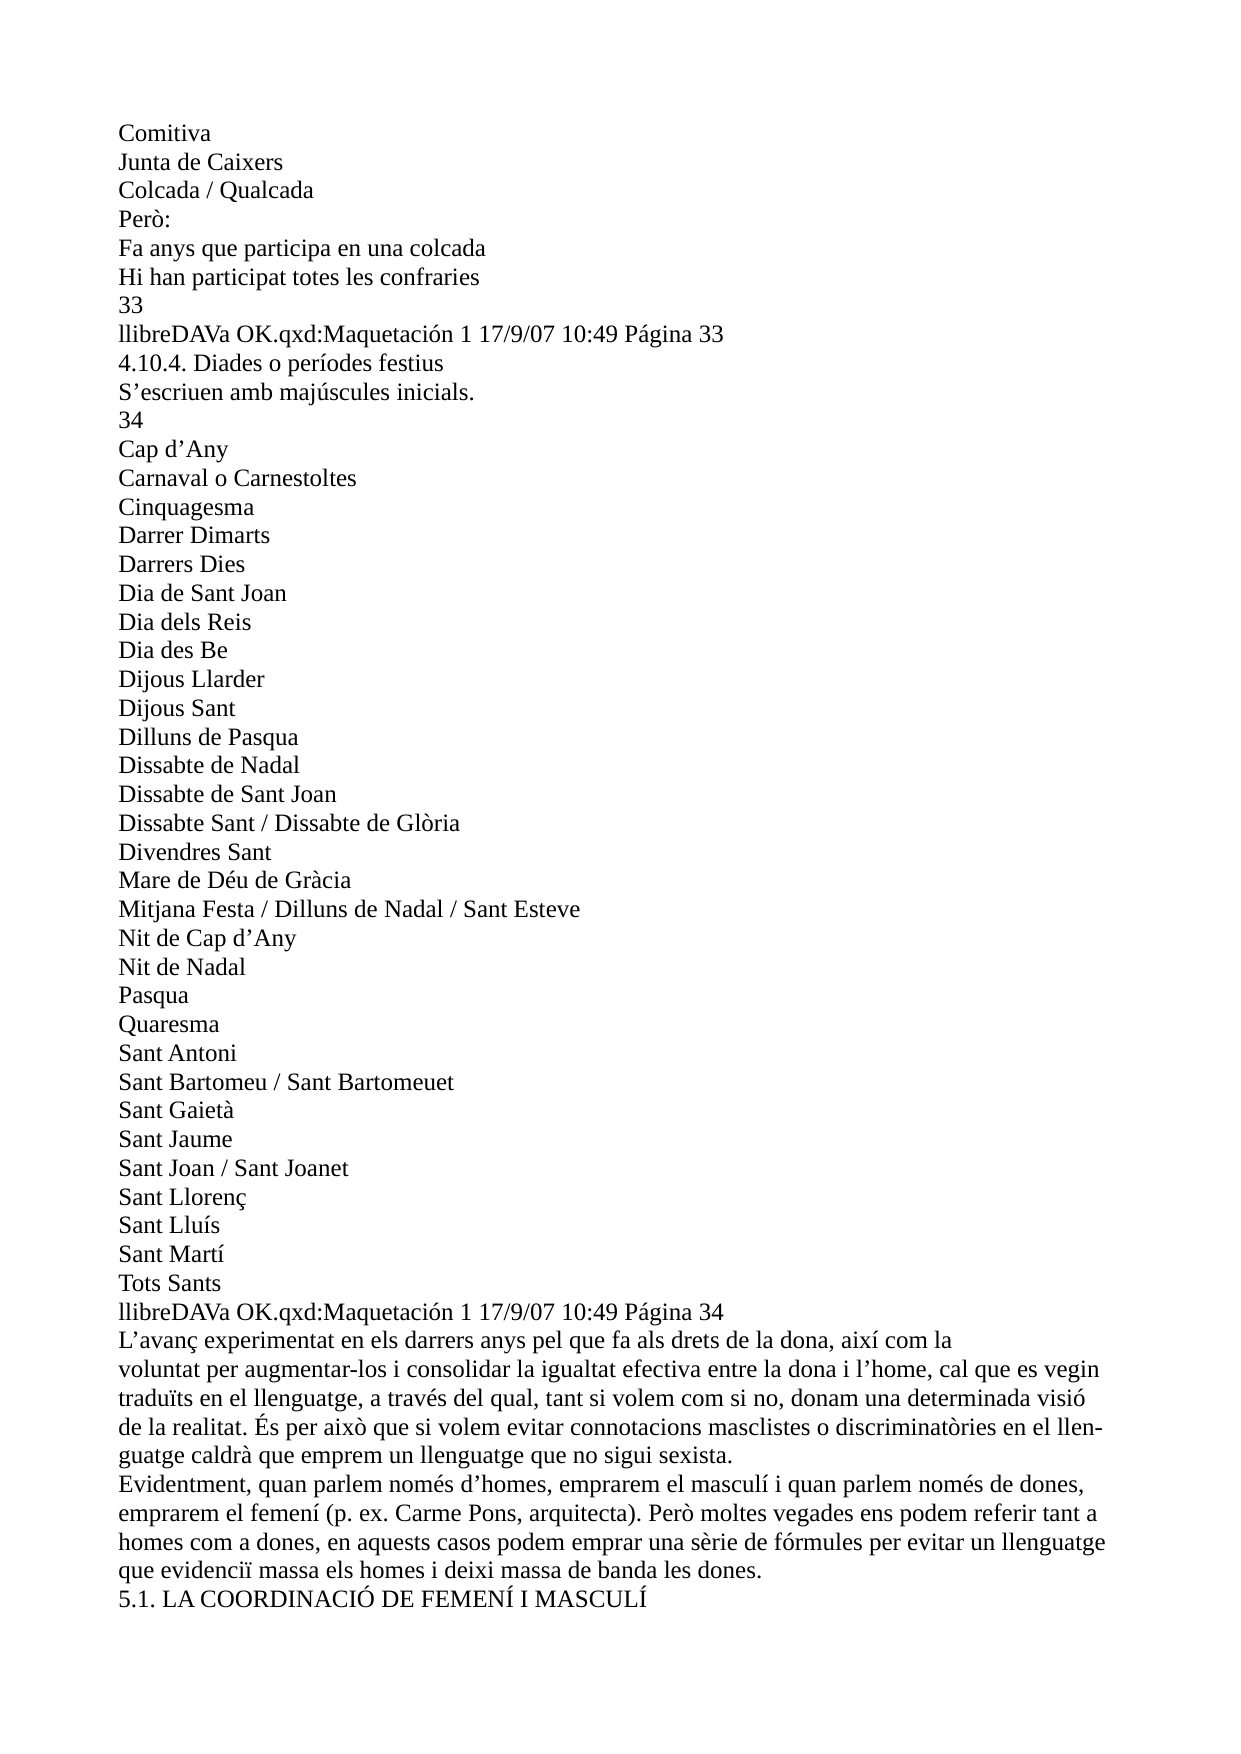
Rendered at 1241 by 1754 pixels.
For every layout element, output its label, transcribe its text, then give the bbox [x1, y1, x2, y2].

text Tots Sants [118, 1268, 1122, 1297]
text Sant Bartomeu / Sant Bartomeuet [118, 1067, 1122, 1096]
text Nit de Cap d’Any [118, 923, 1122, 952]
text Darrers Dies [118, 549, 1122, 578]
text Cap d’Any [118, 434, 1122, 463]
text 34 [118, 406, 1122, 434]
text 33 [118, 291, 1122, 319]
text Dilluns de Pasqua [118, 722, 1122, 751]
text Comitiva [118, 118, 1122, 147]
text 4.10.4. Diades o períodes festius [118, 348, 1122, 377]
text llibreDAVa OK.qxd:Maquetación 1 17/9/07 10:49 Página 34 [118, 1297, 1122, 1326]
text Cinquagesma [118, 492, 1122, 521]
text Dissabte de Nadal [118, 751, 1122, 779]
text Dijous Sant [118, 693, 1122, 722]
text Sant Llorenç [118, 1182, 1122, 1211]
text Sant Antoni [118, 1038, 1122, 1067]
text que evidenciï massa els homes i deixi massa de banda les dones. [118, 1556, 1122, 1584]
text S’escriuen amb majúscules inicials. [118, 377, 1122, 406]
text Dia dels Reis [118, 607, 1122, 636]
text voluntat per augmentar-los i consolidar la igualtat efectiva entre la dona i l’home, cal que es vegin [118, 1354, 1122, 1383]
text 5.1. LA COORDINACIÓ DE FEMENÍ I MASCULÍ [118, 1584, 1122, 1613]
text de la realitat. És per això que si volem evitar connotacions masclistes o discriminatòries en el llen- [118, 1412, 1122, 1441]
text llibreDAVa OK.qxd:Maquetación 1 17/9/07 10:49 Página 33 [118, 319, 1122, 348]
text Sant Joan / Sant Joanet [118, 1153, 1122, 1182]
text Sant Martí [118, 1239, 1122, 1268]
text Però: [118, 204, 1122, 233]
text Sant Lluís [118, 1211, 1122, 1239]
text Hi han participat totes les confraries [118, 262, 1122, 291]
text Pasqua [118, 981, 1122, 1009]
text traduïts en el llenguatge, a través del qual, tant si volem com si no, donam una determinada visió [118, 1383, 1122, 1412]
text Divendres Sant [118, 837, 1122, 866]
text Junta de Caixers [118, 147, 1122, 176]
text Nit de Nadal [118, 952, 1122, 981]
text Sant Jaume [118, 1124, 1122, 1153]
text guatge caldrà que emprem un llenguatge que no sigui sexista. [118, 1441, 1122, 1469]
text Mare de Déu de Gràcia [118, 866, 1122, 894]
text Dia de Sant Joan [118, 578, 1122, 607]
text Quaresma [118, 1009, 1122, 1038]
text emprarem el femení (p. ex. Carme Pons, arquitecta). Però moltes vegades ens podem referir tant a [118, 1498, 1122, 1527]
text Sant Gaietà [118, 1096, 1122, 1124]
text Dia des Be [118, 636, 1122, 664]
text Fa anys que participa en una colcada [118, 233, 1122, 262]
text Carnaval o Carnestoltes [118, 463, 1122, 492]
text Colcada / Qualcada [118, 176, 1122, 204]
text Dijous Llarder [118, 664, 1122, 693]
text L’avanç experimentat en els darrers anys pel que fa als drets de la dona, així com la [118, 1326, 1122, 1354]
text Dissabte de Sant Joan [118, 779, 1122, 808]
text homes com a dones, en aquests casos podem emprar una sèrie de fórmules per evitar un llenguatge [118, 1527, 1122, 1556]
text Darrer Dimarts [118, 521, 1122, 549]
text Mitjana Festa / Dilluns de Nadal / Sant Esteve [118, 894, 1122, 923]
text Dissabte Sant / Dissabte de Glòria [118, 808, 1122, 837]
text Evidentment, quan parlem només d’homes, emprarem el masculí i quan parlem només de dones, [118, 1469, 1122, 1498]
